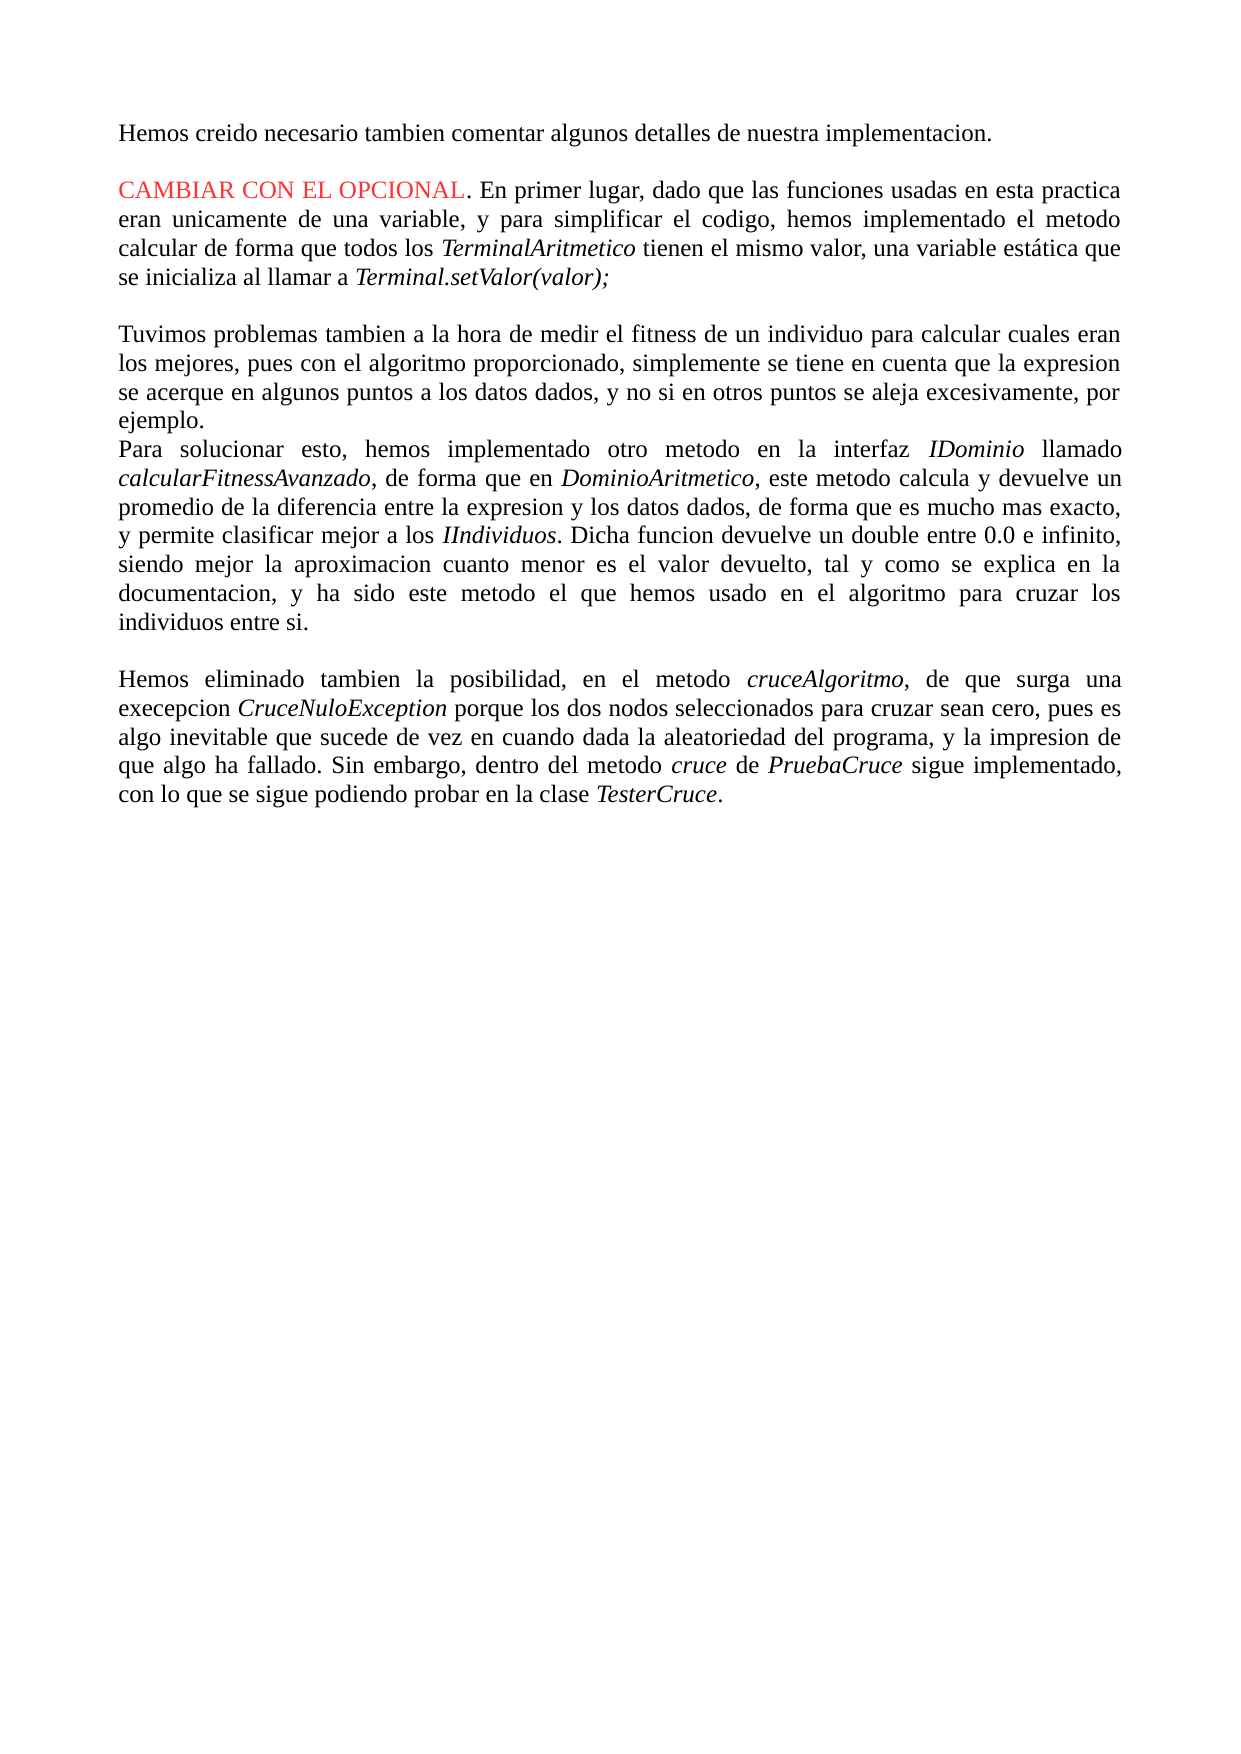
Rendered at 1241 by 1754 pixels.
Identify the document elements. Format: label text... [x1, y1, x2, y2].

text Hemos eliminado tambien la posibilidad, en el metodo cruceAlgoritmo, de que surga una execepcion CruceNuloException porque los dos nodos seleccionados para cruzar sean cero, pues es algo inevitable que sucede de vez en cuando dada la aleatoriedad del programa, y la impresion de que algo ha fallado. Sin embargo, dentro del metodo cruce de PruebaCruce sigue implementado, con lo que se sigue podiendo probar en la clase TesterCruce. [118, 664, 1122, 808]
text Hemos creido necesario tambien comentar algunos detalles de nuestra implementacion. [118, 118, 1122, 147]
text Para solucionar esto, hemos implementado otro metodo en la interfaz IDominio llamado calcularFitnessAvanzado, de forma que en DominioAritmetico, este metodo calcula y devuelve un promedio de la diferencia entre la expresion y los datos dados, de forma que es mucho mas exacto, y permite clasificar mejor a los IIndividuos. Dicha funcion devuelve un double entre 0.0 e infinito, siendo mejor la aproximacion cuanto menor es el valor devuelto, tal y como se explica en la documentacion, y ha sido este metodo el que hemos usado en el algoritmo para cruzar los individuos entre si. [118, 434, 1122, 636]
text CAMBIAR CON EL OPCIONAL. En primer lugar, dado que las funciones usadas en esta practica eran unicamente de una variable, y para simplificar el codigo, hemos implementado el metodo calcular de forma que todos los TerminalAritmetico tienen el mismo valor, una variable estática que se inicializa al llamar a Terminal.setValor(valor); [118, 176, 1122, 291]
text Tuvimos problemas tambien a la hora de medir el fitness de un individuo para calcular cuales eran los mejores, pues con el algoritmo proporcionado, simplemente se tiene en cuenta que la expresion se acerque en algunos puntos a los datos dados, y no si en otros puntos se aleja excesivamente, por ejemplo. [118, 319, 1122, 434]
